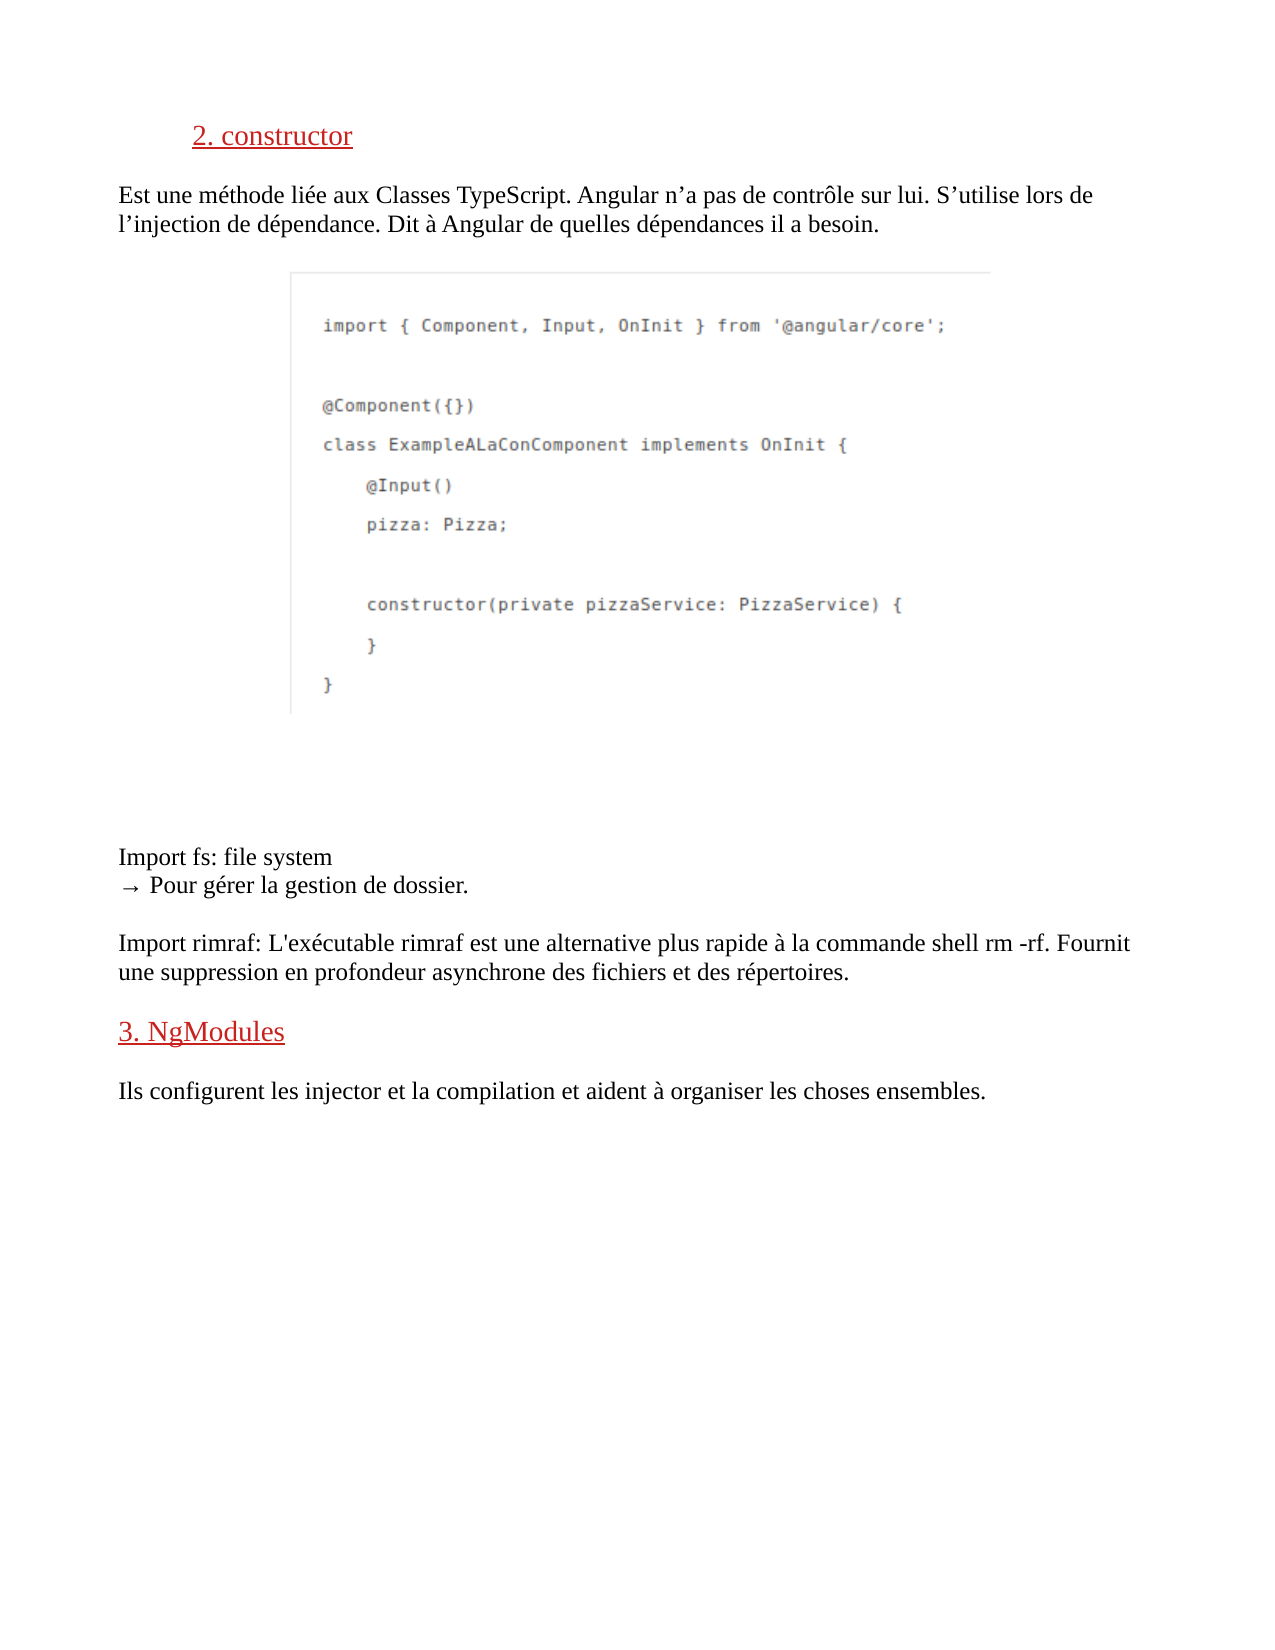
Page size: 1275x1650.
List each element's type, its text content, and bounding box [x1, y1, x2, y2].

text Est une méthode liée aux Classes TypeScript. Angular n’a pas de contrôle sur lui. S’utilise lors de l’injection de dépendance. Dit à Angular de quelles dépendances il a besoin. [118, 180, 1157, 238]
text 3. NgModules [118, 1014, 1157, 1048]
picture [284, 266, 991, 714]
text Import fs: file system [118, 842, 1157, 870]
text Ils configurent les injector et la compilation et aident à organiser les choses ensembles. [118, 1076, 1157, 1105]
text → Pour gérer la gestion de dossier. [118, 870, 1157, 899]
text Import rimraf: L'exécutable rimraf est une alternative plus rapide à la commande shell rm -rf. Fournit une suppression en profondeur asynchrone des fichiers et des répertoires. [118, 928, 1157, 985]
text 2. constructor [118, 118, 1157, 152]
